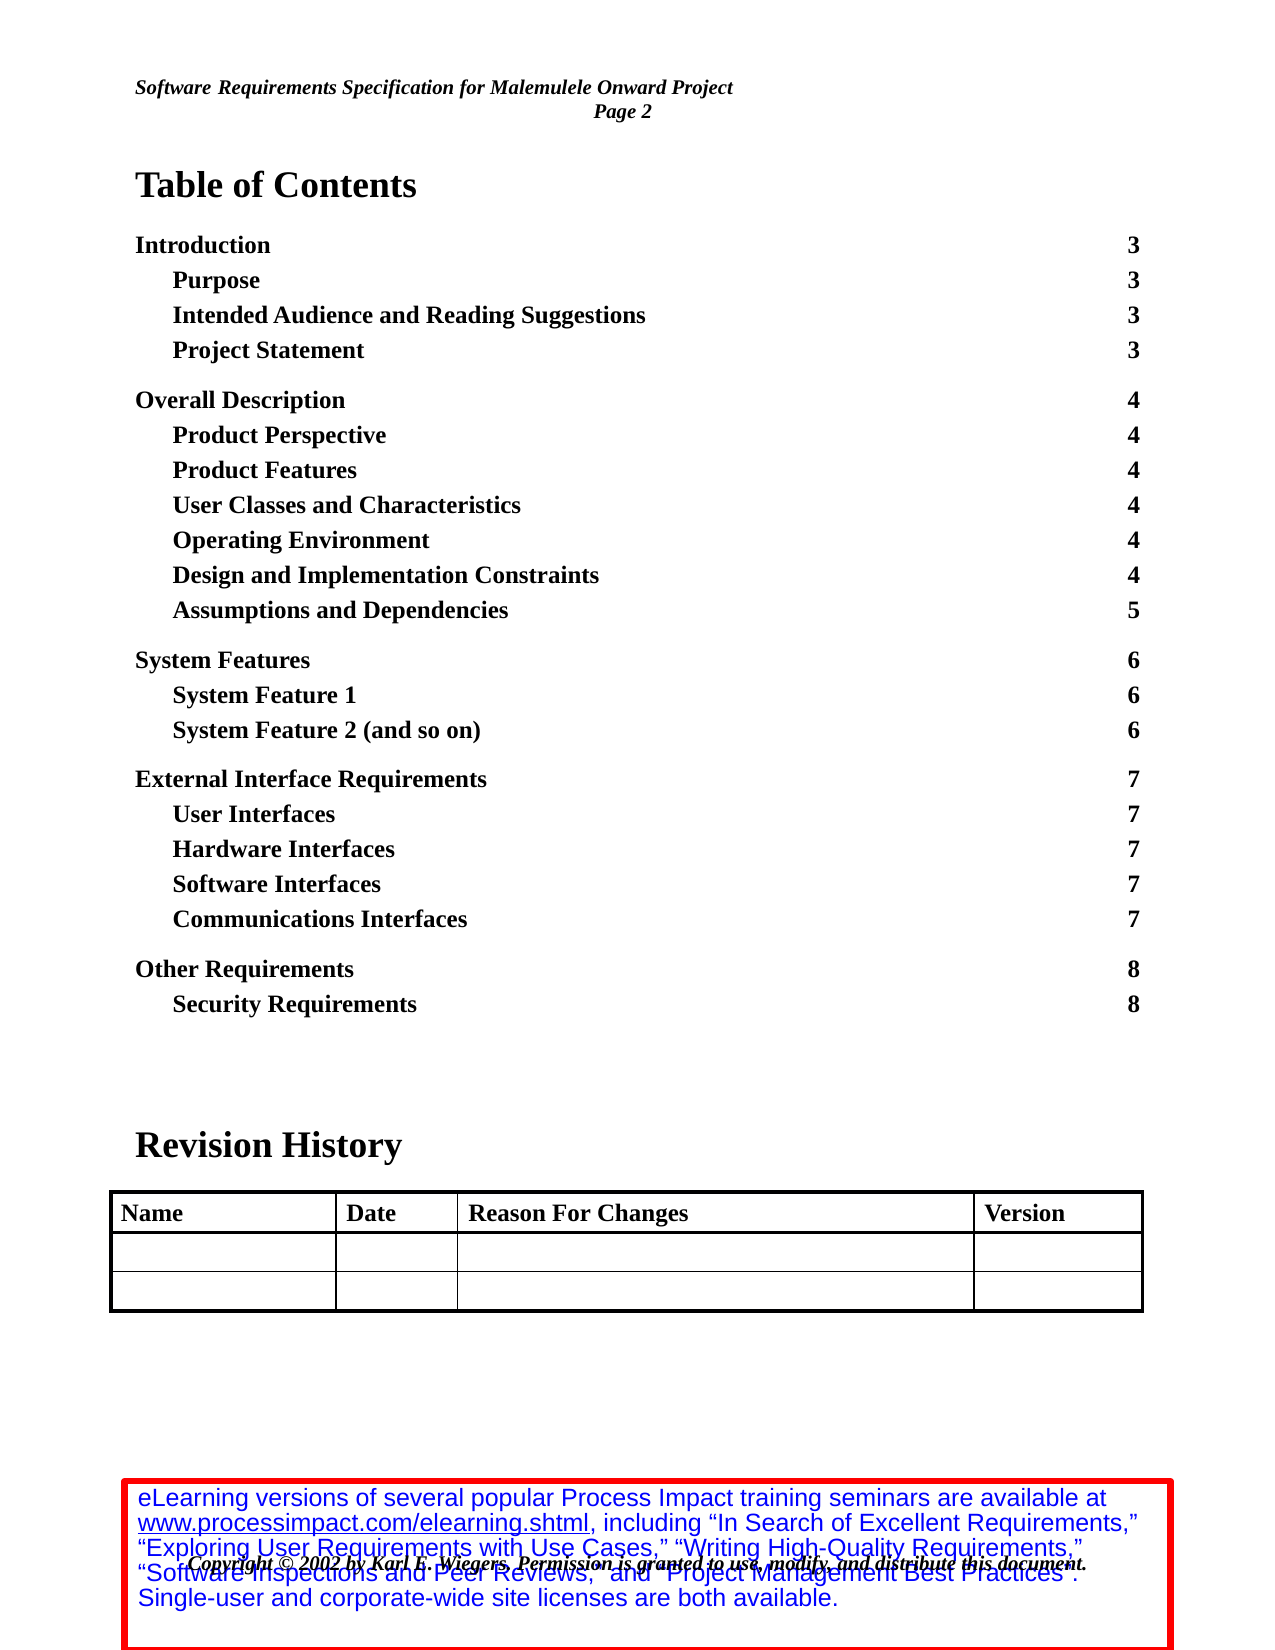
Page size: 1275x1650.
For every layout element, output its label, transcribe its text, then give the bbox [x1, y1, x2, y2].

text Product Features 4 [172, 455, 1140, 484]
text Revision History [135, 1122, 1140, 1165]
table_cell [458, 1234, 973, 1271]
text Design and Implementation Constraints 4 [172, 560, 1140, 589]
text Project Statement 3 [172, 336, 1140, 364]
text System Features 6 [135, 645, 1140, 673]
table_header Name [113, 1194, 335, 1231]
text Hardware Interfaces 7 [172, 834, 1140, 863]
text Overall Description 4 [135, 385, 1140, 414]
text Security Requirements 8 [172, 989, 1140, 1018]
text Purpose 3 [172, 266, 1140, 294]
text Introduction 3 [135, 231, 1140, 259]
text Software Interfaces 7 [172, 869, 1140, 898]
text Operating Environment 4 [172, 525, 1140, 554]
text External Interface Requirements 7 [135, 764, 1140, 793]
text Product Perspective 4 [172, 420, 1140, 449]
text Other Requirements 8 [135, 954, 1140, 983]
text User Classes and Characteristics 4 [172, 490, 1140, 519]
table_cell [113, 1234, 335, 1271]
table_header Version [975, 1194, 1141, 1231]
table_cell [337, 1272, 457, 1309]
text Assumptions and Dependencies 5 [172, 595, 1140, 624]
table_cell [458, 1272, 973, 1309]
text Table of Contents [135, 162, 1140, 206]
table_header Date [337, 1194, 457, 1231]
table_header Reason For Changes [458, 1194, 973, 1231]
text Intended Audience and Reading Suggestions 3 [172, 301, 1140, 329]
table_cell [975, 1234, 1141, 1271]
text System Feature 2 (and so on) 6 [172, 715, 1140, 743]
table_cell [975, 1272, 1141, 1309]
text System Feature 1 6 [172, 680, 1140, 708]
table_cell [113, 1272, 335, 1309]
table_cell [337, 1234, 457, 1271]
text Communications Interfaces 7 [172, 904, 1140, 933]
text User Interfaces 7 [172, 799, 1140, 828]
